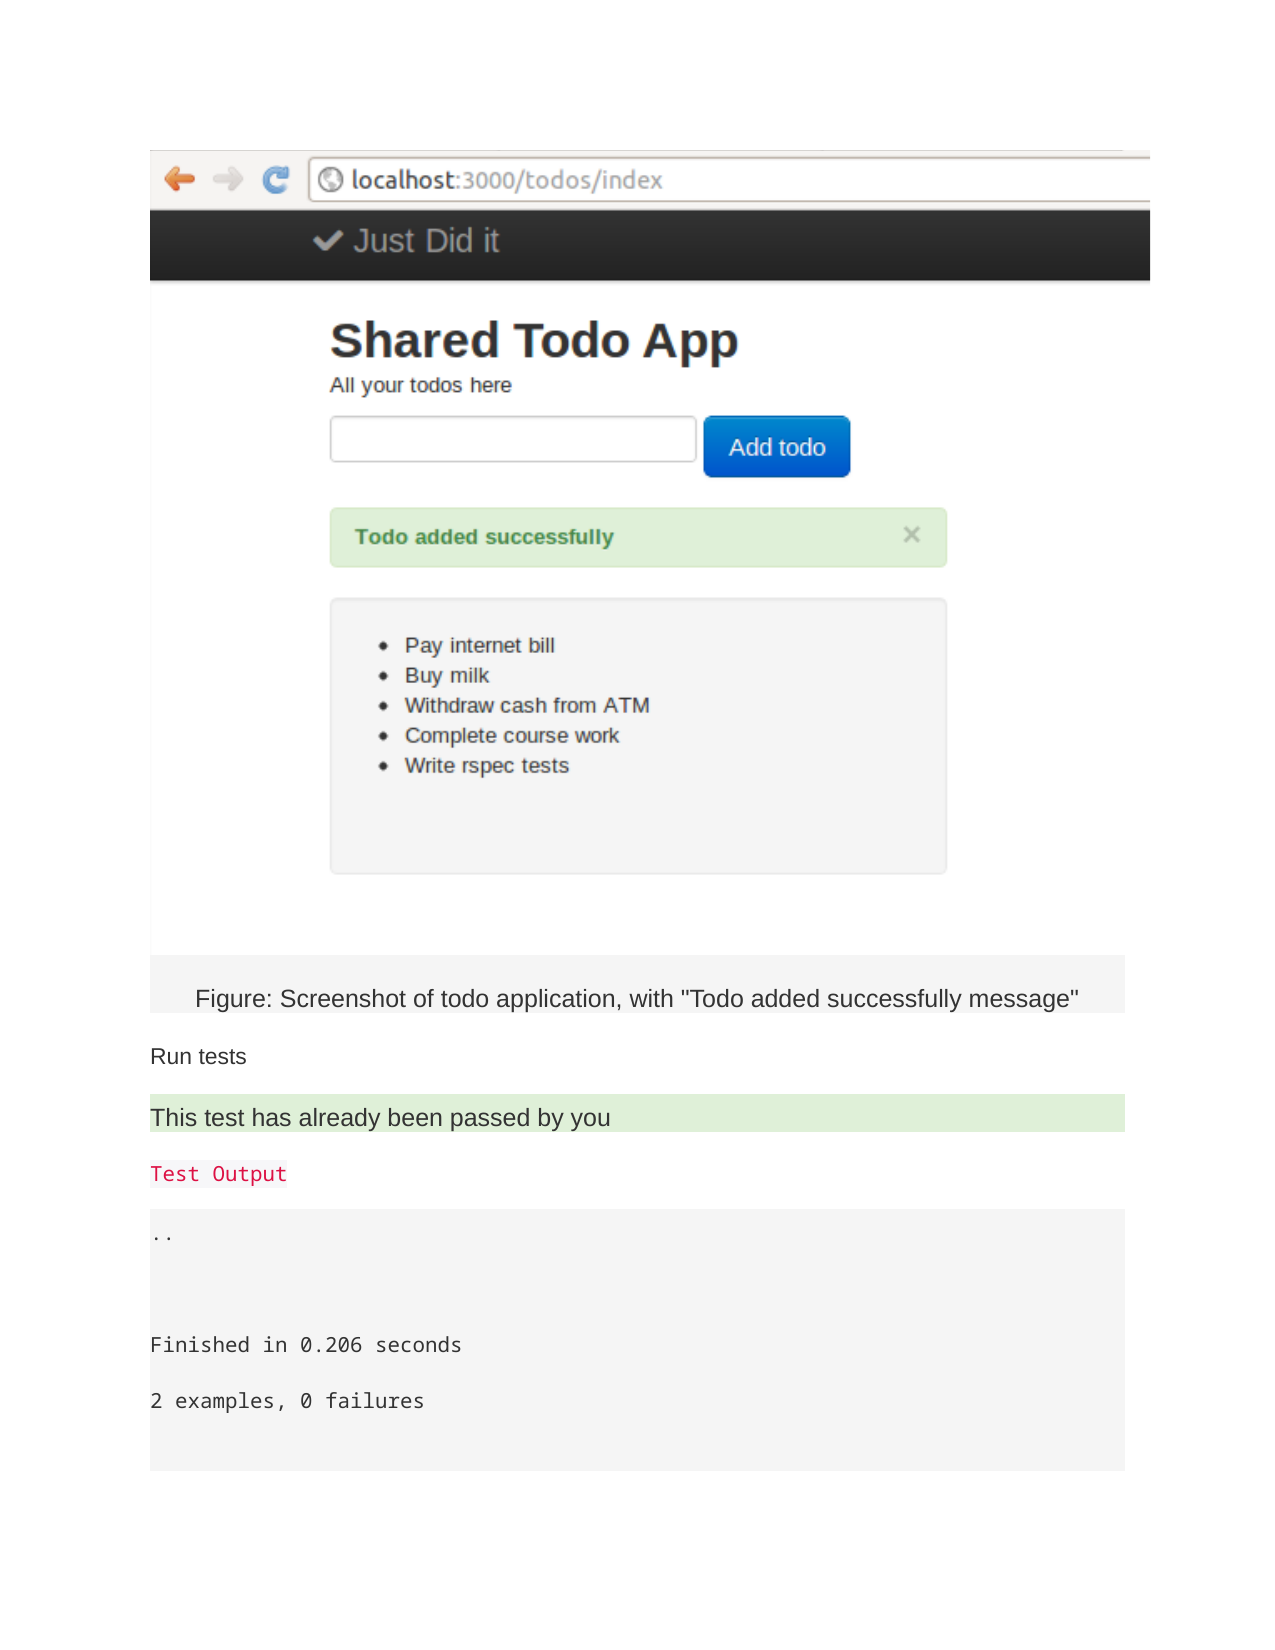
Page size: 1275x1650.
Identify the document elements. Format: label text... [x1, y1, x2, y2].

text This test has already been passed by you [150, 1094, 1125, 1132]
text .. [150, 1209, 1125, 1246]
text Test Output [150, 1151, 1125, 1188]
text Finished in 0.206 seconds [150, 1321, 1125, 1359]
text 2 examples, 0 failures [150, 1378, 1125, 1415]
text Run tests [150, 1032, 1125, 1069]
text Figure: Screenshot of todo application, with "Todo added successfully message" [150, 976, 1125, 1013]
